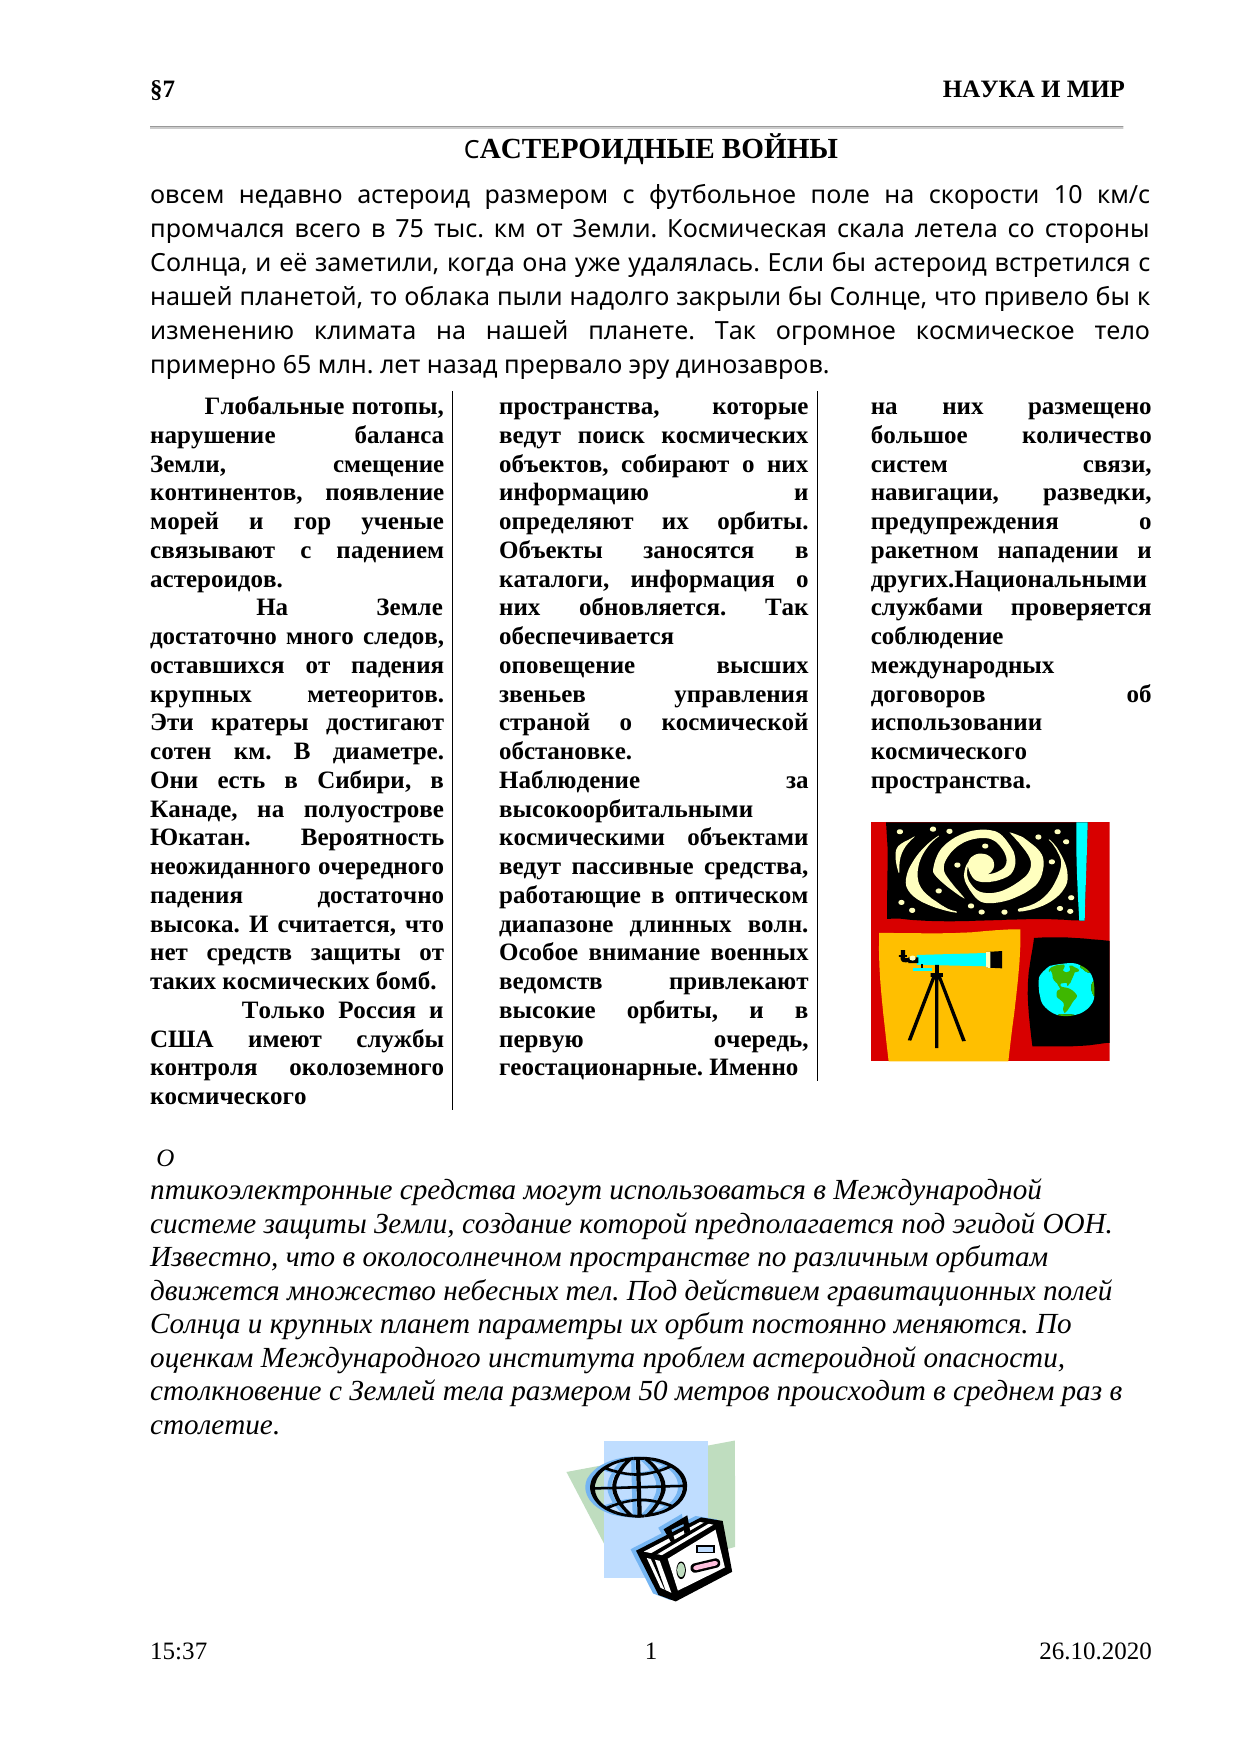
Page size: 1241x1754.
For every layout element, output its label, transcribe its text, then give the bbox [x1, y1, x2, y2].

text Глобальные потопы, нарушение баланса Земли, смещение континентов, появление морей и гор ученые связывают с падением астероидов. [150, 391, 452, 592]
text На Земле достаточно много следов, оставшихся от падения крупных метеоритов. Эти кратеры достигают сотен км. В диаметре. Они есть в Сибири, в Канаде, на полуострове Юкатан. Вероятность неожиданного очередного падения достаточно высока. И считается, что нет средств защиты от таких космических бомб. [150, 592, 452, 995]
text пространства, которые ведут поиск космических объектов, собирают о них информацию и определяют их орбиты. Объекты заносятся в каталоги, информация о них обновляется. Так обеспечивается оповещение высших звеньев управления страной о космической обстановке. [499, 391, 817, 765]
text птикоэлектронные средства могут использоваться в Международной системе защиты Земли, создание которой предполагается под эгидой ООН. Известно, что в околосолнечном пространстве по различным орбитам движется множество небесных тел. Под действием гравитационных полей Солнца и крупных планет параметры их орбит постоянно меняются. По оценкам Международного института проблем астероидной опасности, столкновение с Землей тела размером 50 метров происходит в среднем раз в столетие. [150, 1172, 1152, 1441]
text CАСТЕРОИДНЫЕ ВОЙНЫ [150, 131, 1152, 166]
text на них размещено большое количество систем связи, навигации, разведки, предупреждения о ракетном нападении и других.Национальными службами проверяется соблюдение международных договоров об использовании космического пространства. [871, 391, 1152, 794]
text овсем недавно астероид размером с футбольное поле на скорости 10 км/с промчался всего в 75 тыс. км от Земли. Космическая скала летела со стороны Солнца, и её заметили, когда она уже удалялась. Если бы астероид встретился с нашей планетой, то облака пыли надолго закрыли бы Солнце, что привело бы к изменению климата на нашей планете. Так огромное космическое тело примерно 65 млн. лет назад прервало эру динозавров. [150, 176, 1152, 381]
text Только Россия и США имеют службы контроля околоземного космического [150, 995, 452, 1110]
text Наблюдение за высокоорбитальными космическими объектами ведут пассивные средства, работающие в оптическом диапазоне длинных волн. Особое внимание военных ведомств привлекают высокие орбиты, и в первую очередь, геостационарные. Именно [499, 765, 817, 1081]
text О [150, 1143, 1152, 1172]
